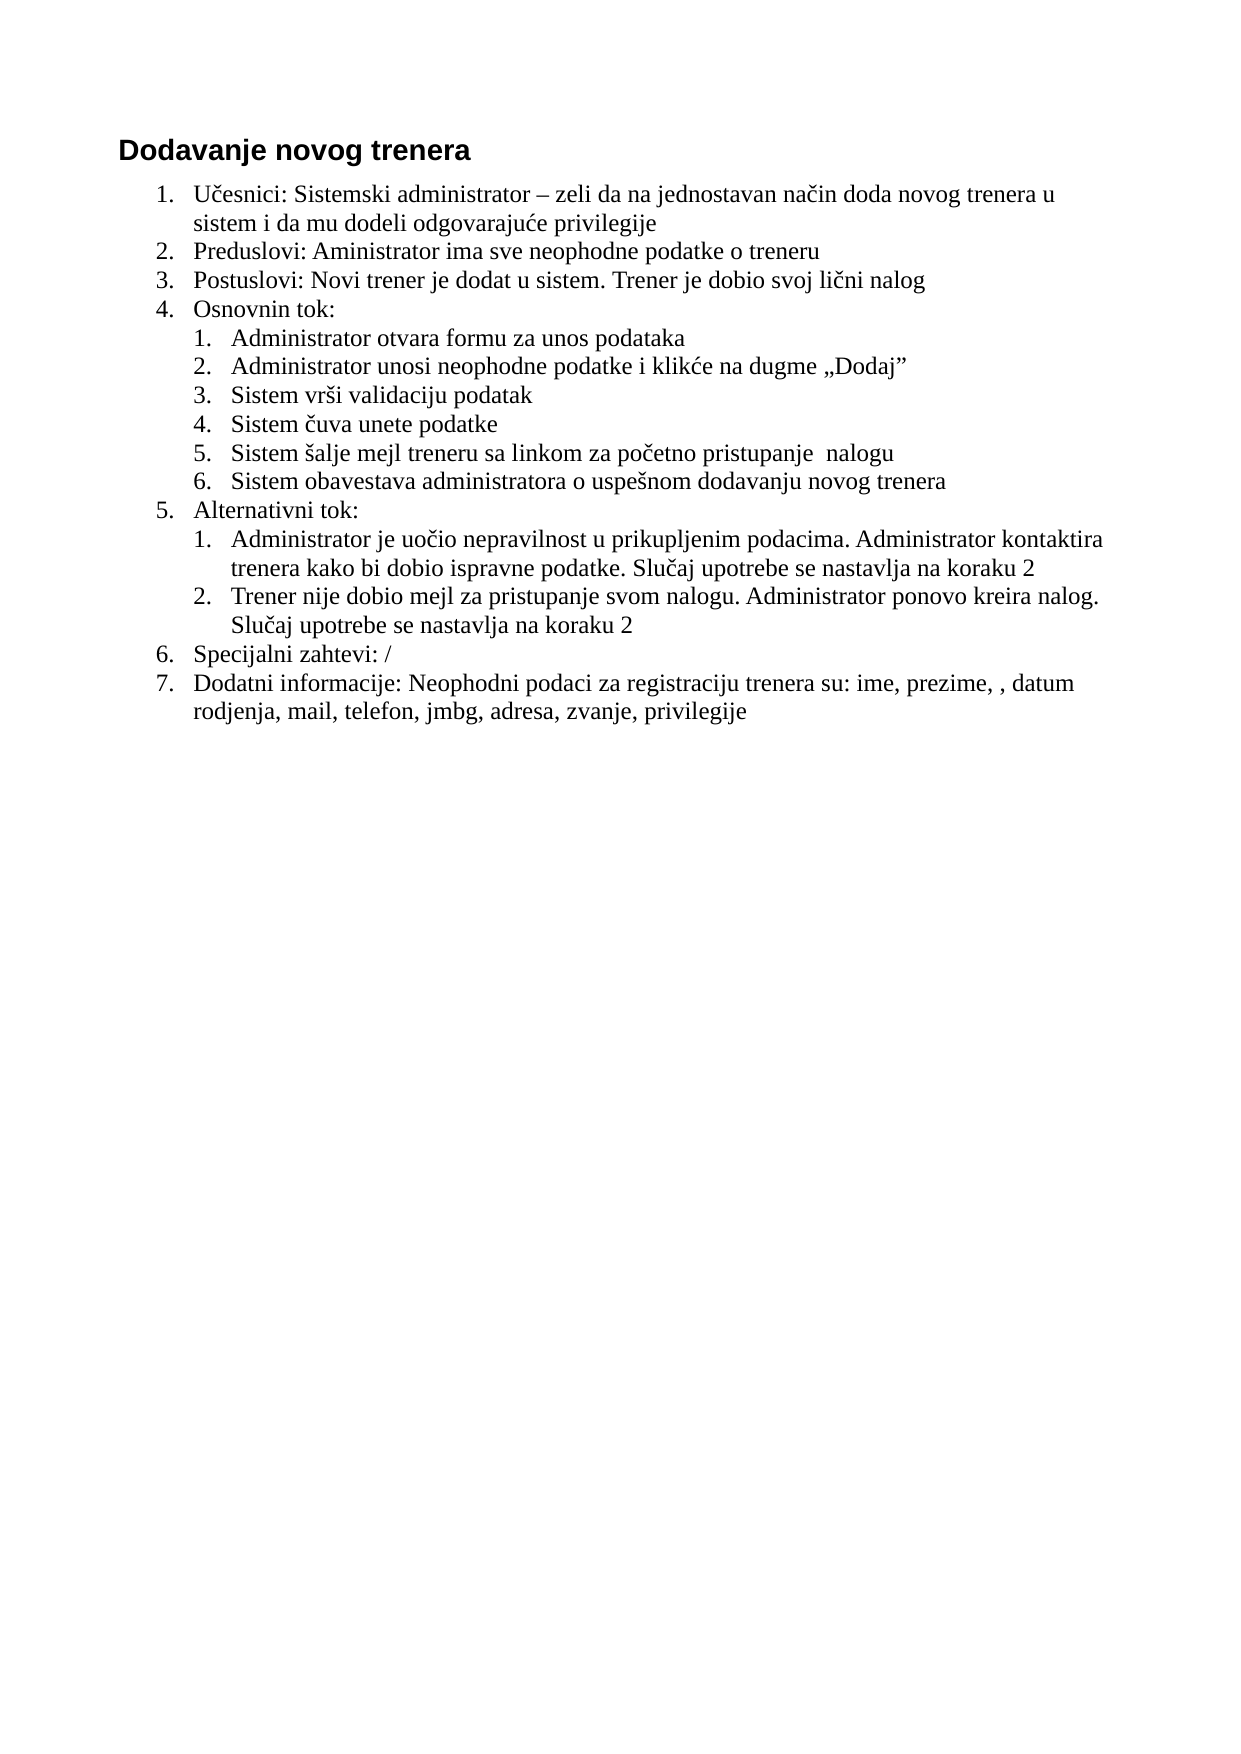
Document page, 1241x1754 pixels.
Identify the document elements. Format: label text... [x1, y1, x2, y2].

list Trener nije dobio mejl za pristupanje svom nalogu. Administrator ponovo kreira nalog. Slučaj upotrebe se nastavlja na koraku 2 [193, 581, 1122, 639]
list Administrator je uočio nepravilnost u prikupljenim podacima. Administrator kontaktira trenera kako bi dobio ispravne podatke. Slučaj upotrebe se nastavlja na koraku 2 [193, 524, 1122, 581]
list Alternativni tok: [156, 495, 1122, 524]
list Sistem vrši validaciju podatak [193, 380, 1122, 409]
list Sistem obavestava administratora o uspešnom dodavanju novog trenera [193, 466, 1122, 495]
subtitle Dodavanje novog trenera [118, 133, 1122, 166]
list Postuslovi: Novi trener je dodat u sistem. Trener je dobio svoj lični nalog [156, 265, 1122, 294]
list Učesnici: Sistemski administrator – zeli da na jednostavan način doda novog trenera u sistem i da mu dodeli odgovarajuće privilegije [156, 179, 1122, 236]
list Dodatni informacije: Neophodni podaci za registraciju trenera su: ime, prezime, , datum rodjenja, mail, telefon, jmbg, adresa, zvanje, privilegije [156, 668, 1122, 725]
list Specijalni zahtevi: / [156, 639, 1122, 668]
list Administrator unosi neophodne podatke i klikće na dugme „Dodaj” [193, 351, 1122, 380]
list Administrator otvara formu za unos podataka [193, 323, 1122, 351]
list Sistem čuva unete podatke [193, 409, 1122, 438]
list Osnovnin tok: [156, 294, 1122, 323]
list Sistem šalje mejl treneru sa linkom za početno pristupanje nalogu [193, 438, 1122, 466]
list Preduslovi: Aministrator ima sve neophodne podatke o treneru [156, 236, 1122, 265]
